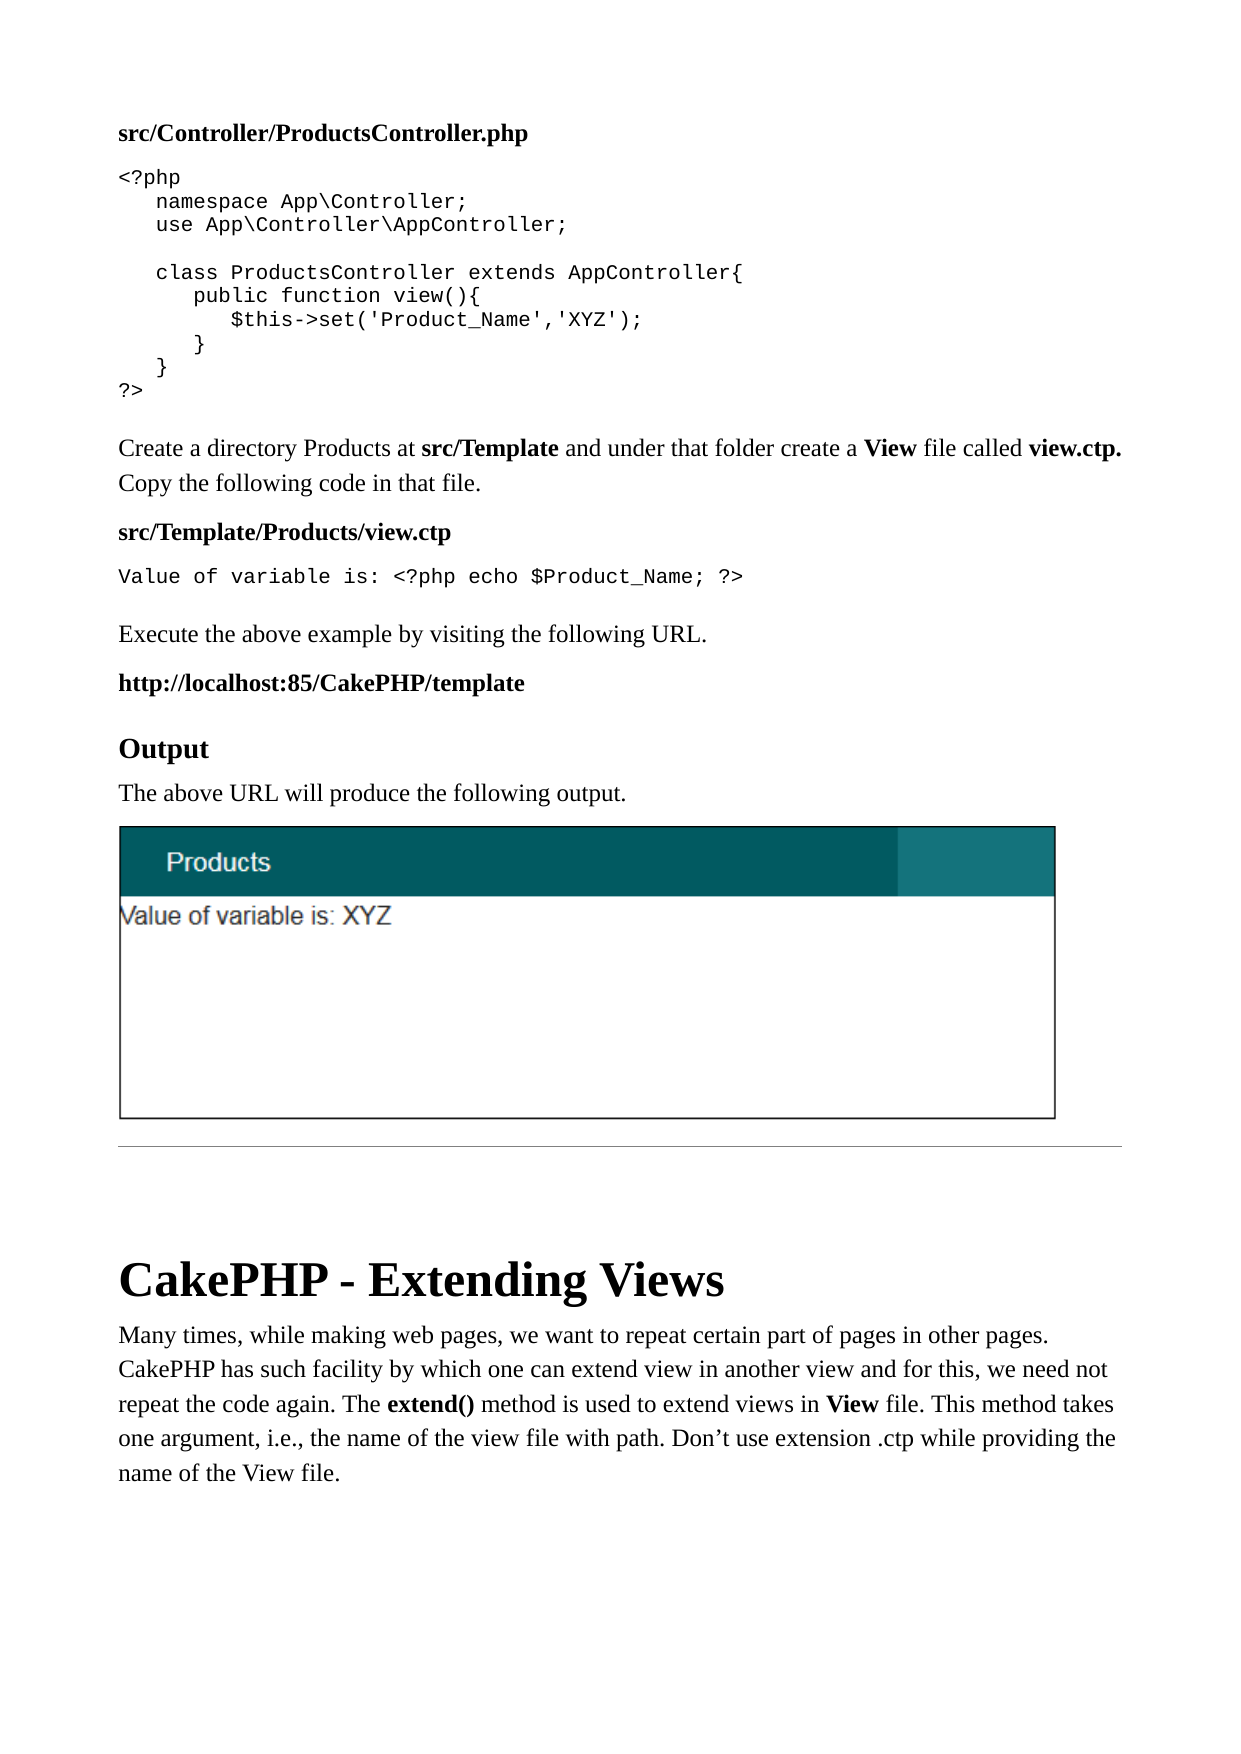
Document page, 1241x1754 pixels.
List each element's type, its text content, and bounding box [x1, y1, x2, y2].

text } [118, 356, 1122, 380]
picture [118, 826, 1056, 1121]
text The above URL will produce the following output. [118, 778, 1122, 806]
text Value of variable is: <?php echo $Product_Name; ?> [118, 566, 1122, 589]
text use App\Controller\AppController; [118, 214, 1122, 238]
text public function view(){ [118, 285, 1122, 309]
text $this->set('Product_Name','XYZ'); [118, 309, 1122, 333]
text class ProductsController extends AppController{ [118, 262, 1122, 285]
text ?> [118, 380, 1122, 404]
subtitle CakePHP - Extending Views [118, 1250, 1122, 1307]
subtitle Output [118, 732, 1122, 765]
text src/Template/Products/view.ctp [118, 517, 1122, 545]
text namespace App\Controller; [118, 191, 1122, 214]
text src/Controller/ProductsController.php [118, 118, 1122, 147]
text <?php [118, 167, 1122, 191]
text http://localhost:85/CakePHP/template [118, 668, 1122, 697]
text Execute the above example by visiting the following URL. [118, 619, 1122, 648]
text } [118, 333, 1122, 356]
text Many times, while making web pages, we want to repeat certain part of pages in other pages. CakePHP has such facility by which one can extend view in another view and for this, we need not repeat the code again. The extend() method is used to extend views in View file. This method takes one argument, i.e., the name of the view file with path. Don’t use extension .ctp while providing the name of the View file. [118, 1320, 1122, 1486]
text Create a directory Products at src/Template and under that folder create a View file called view.ctp. Copy the following code in that file. [118, 433, 1122, 496]
